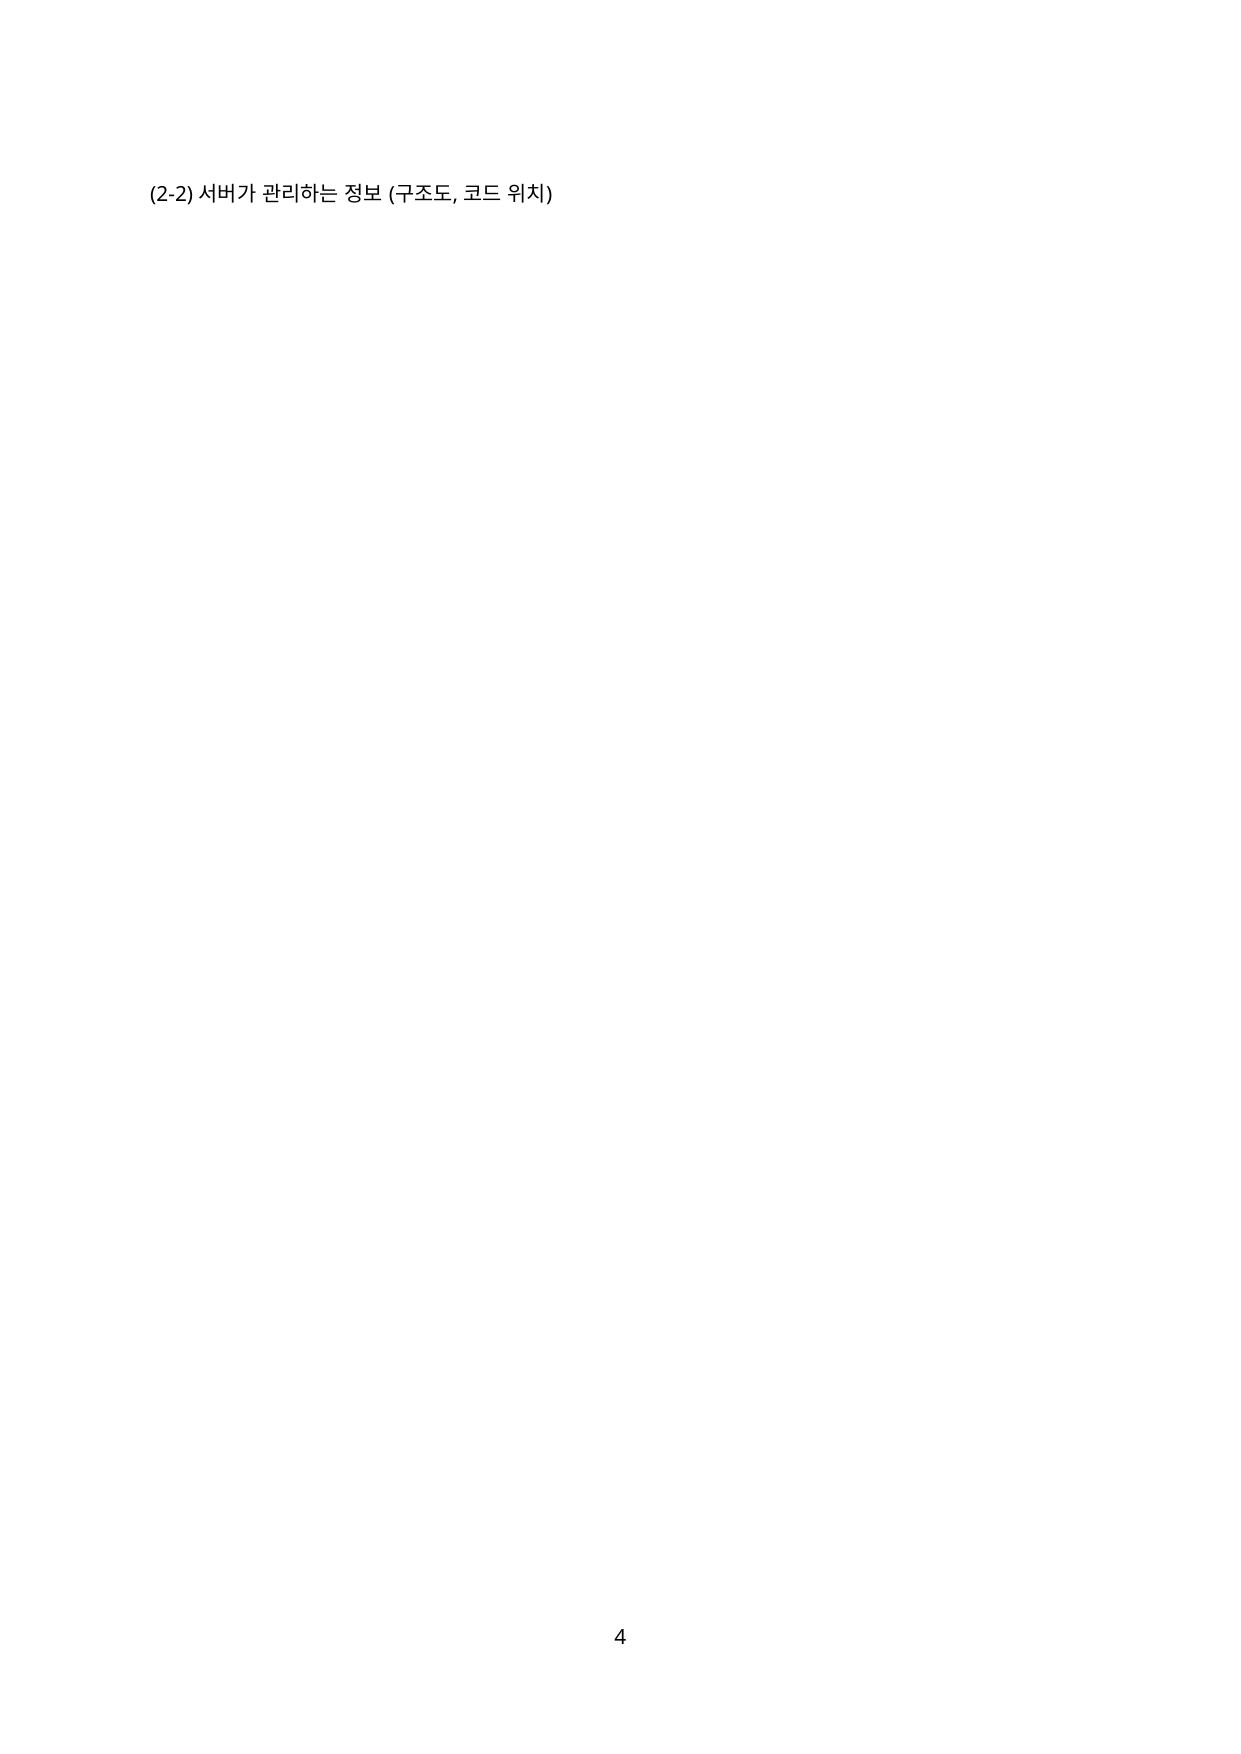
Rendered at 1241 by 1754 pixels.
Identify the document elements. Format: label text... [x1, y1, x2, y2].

text (2-2) 서버가 관리하는 정보 (구조도, 코드 위치) [150, 177, 1090, 207]
